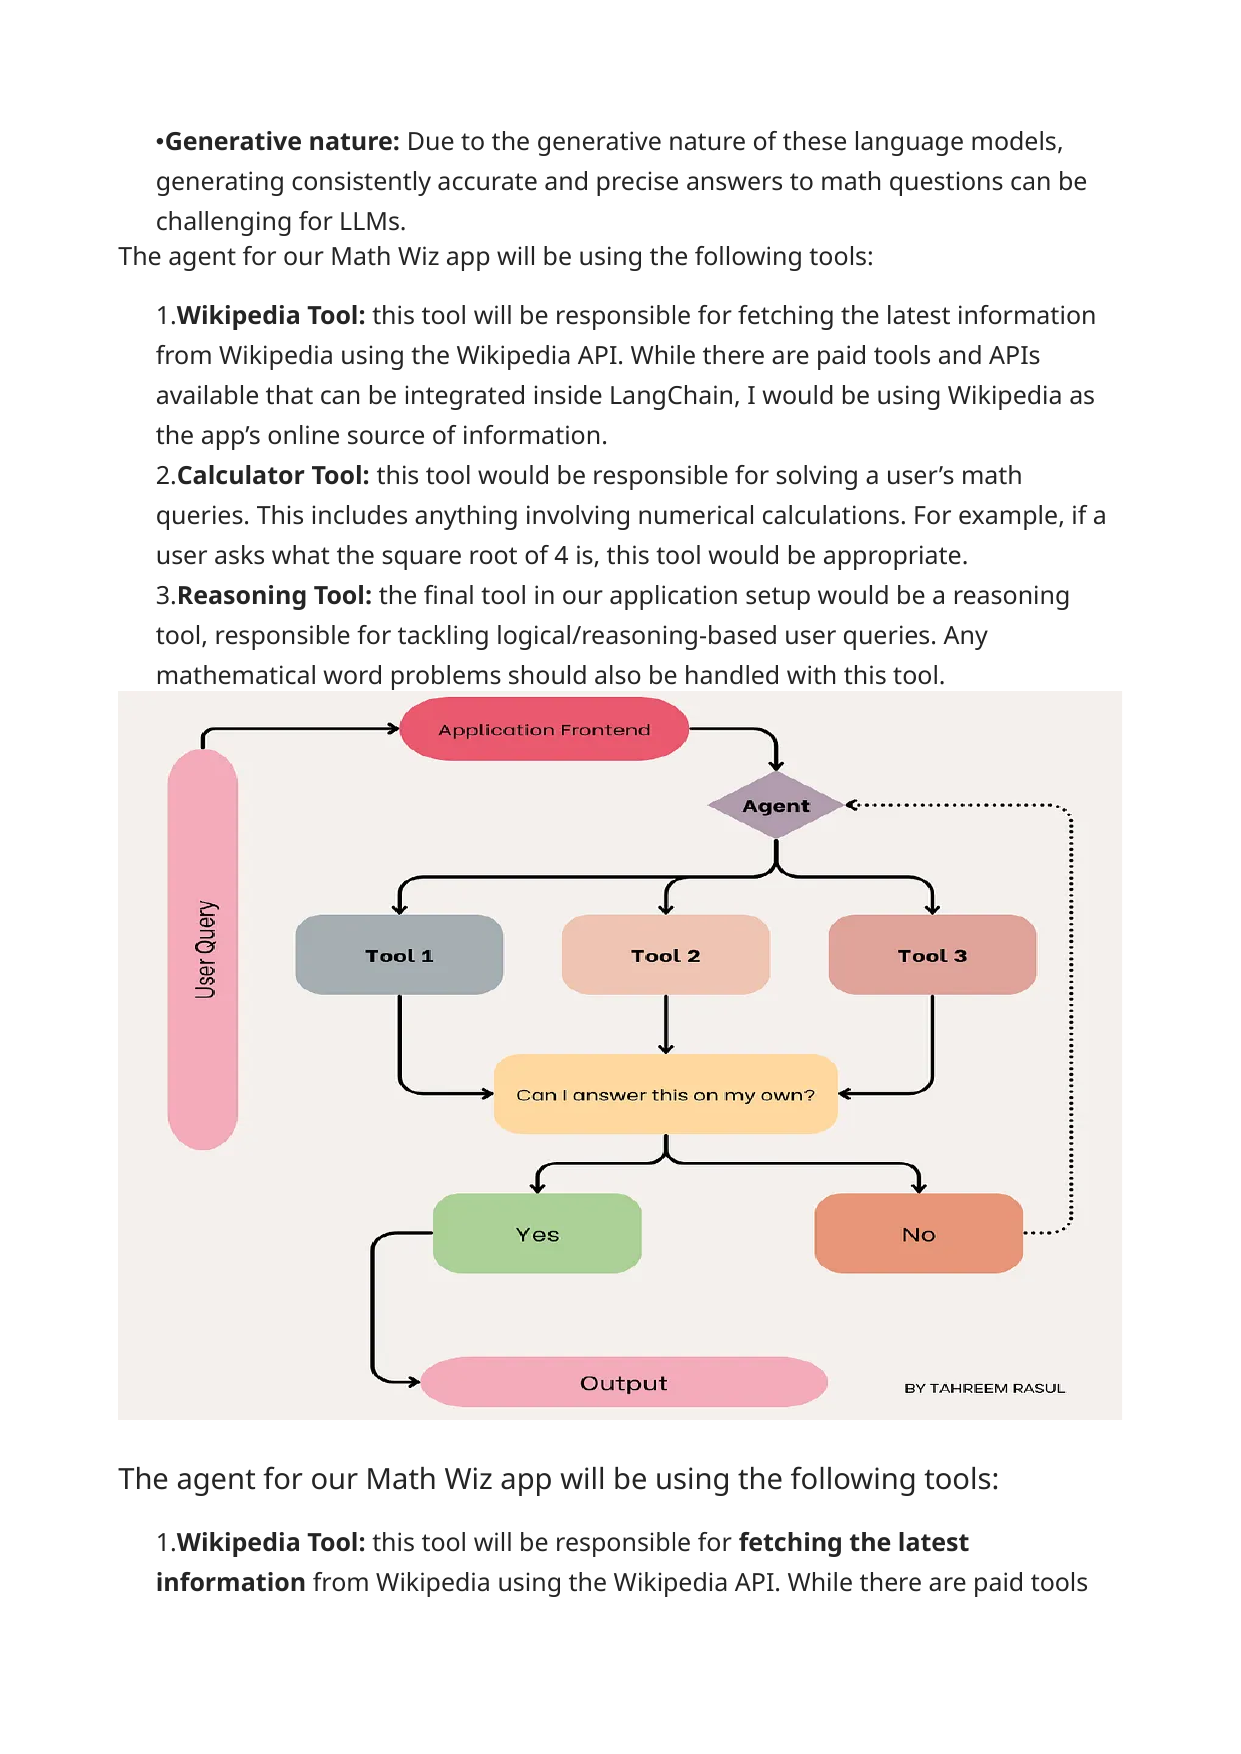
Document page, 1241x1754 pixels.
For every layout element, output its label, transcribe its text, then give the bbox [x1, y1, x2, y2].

list Calculator Tool: this tool would be responsible for solving a user’s math queries. This includes anything involving numerical calculations. For example, if a user asks what the square root of 4 is, this tool would be appropriate. [156, 452, 1122, 572]
list Wikipedia Tool: this tool will be responsible for fetching the latest information from Wikipedia using the Wikipedia API. While there are paid tools and APIs available that can be integrated inside LangChain, I would be using Wikipedia as the app’s online source of information. [156, 292, 1122, 452]
text The agent for our Math Wiz app will be using the following tools: [118, 1420, 1122, 1498]
list Wikipedia Tool: this tool will be responsible for fetching the latest information from Wikipedia using the Wikipedia API. While there are paid tools [156, 1519, 1122, 1599]
picture [118, 691, 1123, 1420]
text The agent for our Math Wiz app will be using the following tools: [118, 238, 1122, 272]
list Reasoning Tool: the final tool in our application setup would be a reasoning tool, responsible for tackling logical/reasoning-based user queries. Any mathematical word problems should also be handled with this tool. [156, 572, 1122, 691]
list Generative nature: Due to the generative nature of these language models, generating consistently accurate and precise answers to math questions can be challenging for LLMs. [156, 118, 1122, 238]
